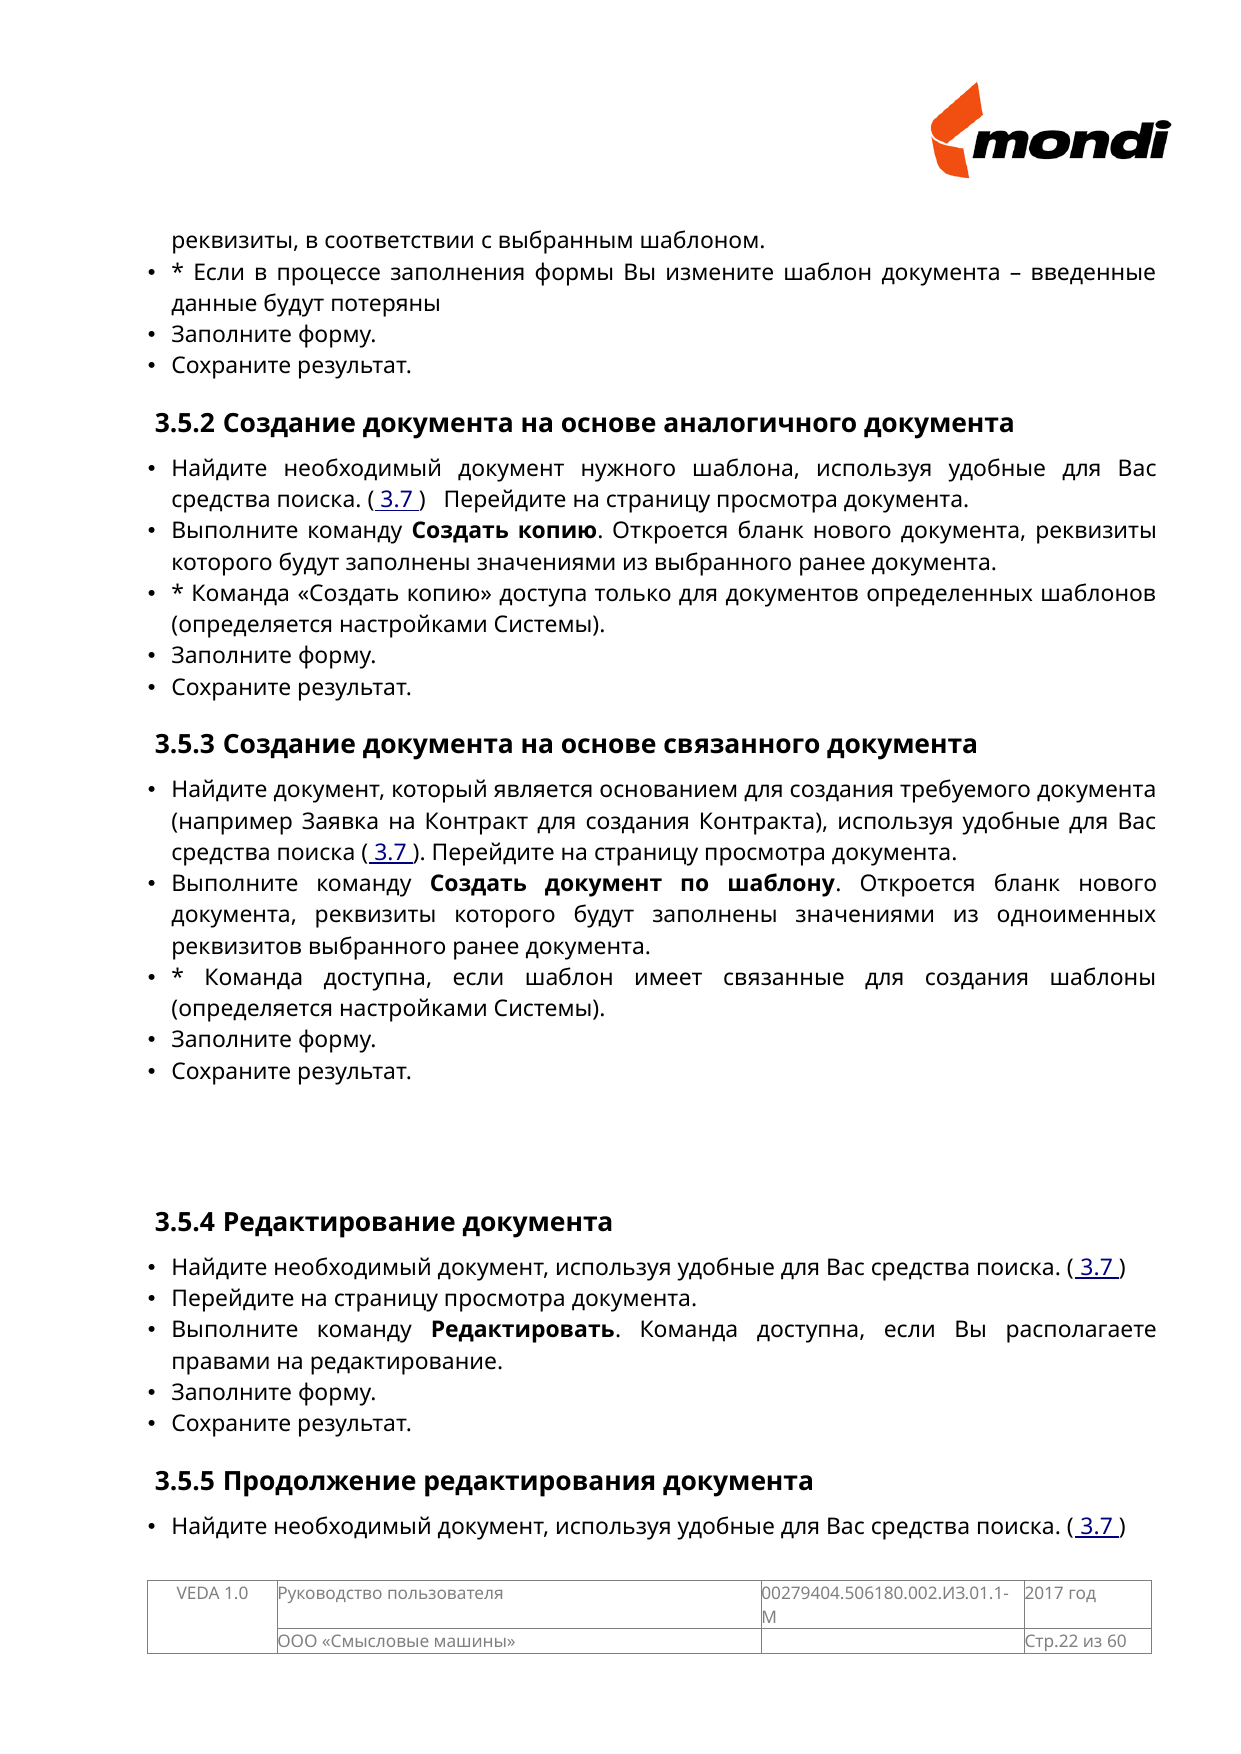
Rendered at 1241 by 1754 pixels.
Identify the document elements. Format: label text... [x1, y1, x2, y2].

subtitle Продолжение редактирования документа [148, 1462, 1157, 1498]
list Сохраните результат. [148, 1407, 1157, 1438]
list реквизиты, в соответствии с выбранным шаблоном. [148, 224, 1157, 256]
list * Если в процессе заполнения формы Вы измените шаблон документа – введенные данные будут потеряны [148, 256, 1157, 318]
subtitle Создание документа на основе связанного документа [148, 726, 1157, 762]
list Заполните форму. [148, 1023, 1157, 1054]
list Заполните форму. [148, 1376, 1157, 1407]
list Найдите документ, который является основанием для создания требуемого документа (например Заявка на Контракт для создания Контракта), используя удобные для Вас средства поиска (3.7). Перейдите на страницу просмотра документа. [148, 773, 1157, 867]
list Сохраните результат. [148, 1054, 1157, 1086]
list Сохраните результат. [148, 671, 1157, 702]
list Заполните форму. [148, 318, 1157, 349]
list Найдите необходимый документ, используя удобные для Вас средства поиска. (3.7) [148, 1251, 1157, 1282]
list Перейдите на страницу просмотра документа. [148, 1282, 1157, 1313]
subtitle Создание документа на основе аналогичного документа [148, 404, 1157, 440]
list * Команда «Создать копию» доступа только для документов определенных шаблонов (определяется настройками Системы). [148, 577, 1157, 639]
list Выполните команду Создать документ по шаблону. Откроется бланк нового документа, реквизиты которого будут заполнены значениями из одноименных реквизитов выбранного ранее документа. [148, 867, 1157, 961]
list Выполните команду Редактировать. Команда доступна, если Вы располагаете правами на редактирование. [148, 1313, 1157, 1376]
list Заполните форму. [148, 639, 1157, 671]
list Выполните команду Создать копию. Откроется бланк нового документа, реквизиты которого будут заполнены значениями из выбранного ранее документа. [148, 514, 1157, 577]
subtitle Редактирование документа [148, 1203, 1157, 1239]
list * Команда доступна, если шаблон имеет связанные для создания шаблоны (определяется настройками Системы). [148, 961, 1157, 1023]
picture [921, 76, 1181, 188]
list Найдите необходимый документ нужного шаблона, используя удобные для Вас средства поиска. (3.7) Перейдите на страницу просмотра документа. [148, 452, 1157, 514]
list Найдите необходимый документ, используя удобные для Вас средства поиска. (3.7) [148, 1510, 1157, 1541]
list Сохраните результат. [148, 349, 1157, 381]
